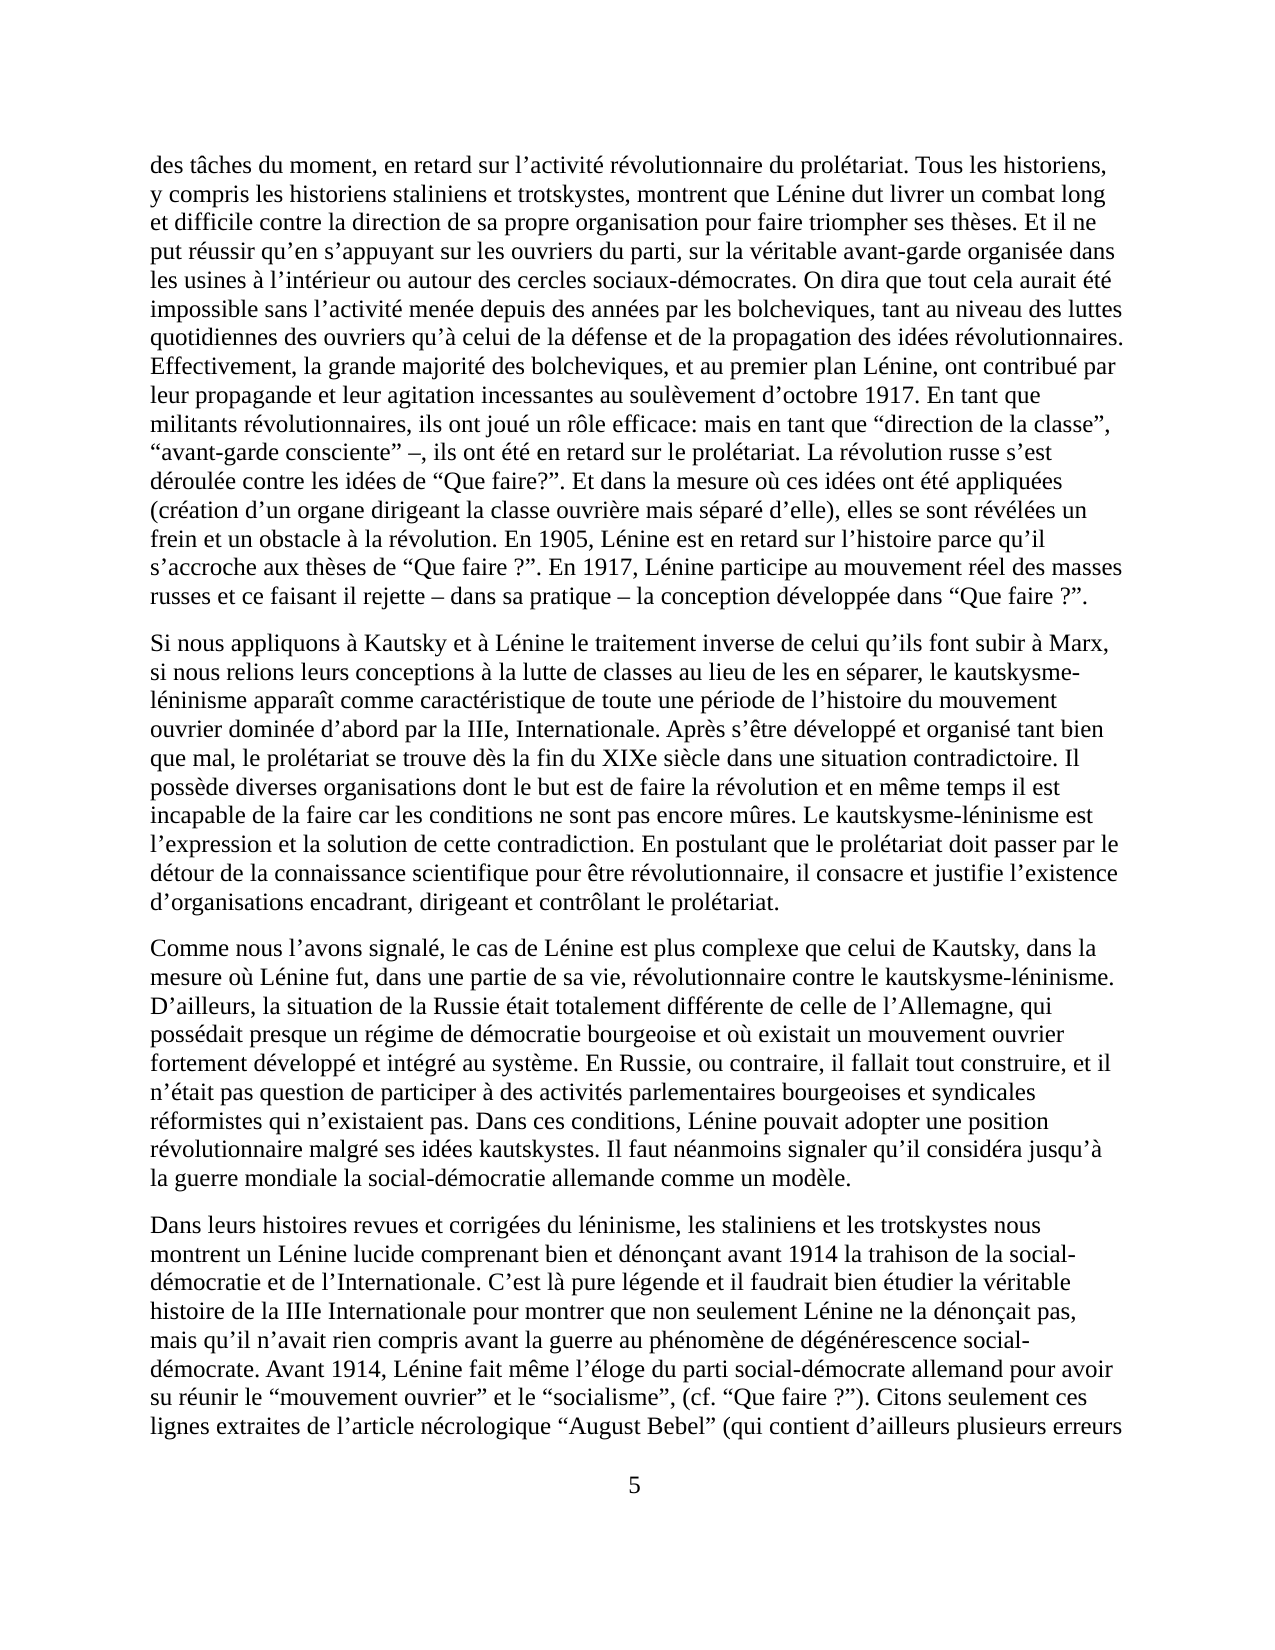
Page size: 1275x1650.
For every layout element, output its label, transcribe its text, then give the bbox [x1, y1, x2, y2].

text Comme nous l’avons signalé, le cas de Lénine est plus complexe que celui de Kautsky, dans la mesure où Lénine fut, dans une partie de sa vie, révolutionnaire contre le kautskysme-léninisme. D’ailleurs, la situation de la Russie était totalement différente de celle de l’Allemagne, qui possédait presque un régime de démocratie bourgeoise et où existait un mouvement ouvrier fortement développé et intégré au système. En Russie, ou contraire, il fallait tout construire, et il n’était pas question de participer à des activités parlementaires bourgeoises et syndicales réformistes qui n’existaient pas. Dans ces conditions, Lénine pouvait adopter une position révolutionnaire malgré ses idées kautskystes. Il faut néanmoins signaler qu’il considéra jusqu’à la guerre mondiale la social-démocratie allemande comme un modèle. [150, 933, 1125, 1192]
text Dans leurs histoires revues et corrigées du léninisme, les staliniens et les trotskystes nous montrent un Lénine lucide comprenant bien et dénonçant avant 1914 la trahison de la social-démocratie et de l’Internationale. C’est là pure légende et il faudrait bien étudier la véritable histoire de la IIIe Internationale pour montrer que non seulement Lénine ne la dénonçait pas, mais qu’il n’avait rien compris avant la guerre au phénomène de dégénérescence social-démocrate. Avant 1914, Lénine fait même l’éloge du parti social-démocrate allemand pour avoir su réunir le “mouvement ouvrier” et le “socialisme”, (cf. “Que faire ?”). Citons seulement ces lignes extraites de l’article nécrologique “August Bebel” (qui contient d’ailleurs plusieurs erreurs [150, 1210, 1125, 1440]
text Si nous appliquons à Kautsky et à Lénine le traitement inverse de celui qu’ils font subir à Marx, si nous relions leurs conceptions à la lutte de classes au lieu de les en séparer, le kautskysme-léninisme apparaît comme caractéristique de toute une période de l’histoire du mouvement ouvrier dominée d’abord par la IIIe, Internationale. Après s’être développé et organisé tant bien que mal, le prolétariat se trouve dès la fin du XIXe siècle dans une situation contradictoire. Il possède diverses organisations dont le but est de faire la révolution et en même temps il est incapable de la faire car les conditions ne sont pas encore mûres. Le kautskysme-léninisme est l’expression et la solution de cette contradiction. En postulant que le prolétariat doit passer par le détour de la connaissance scientifique pour être révolutionnaire, il consacre et justifie l’existence d’organisations encadrant, dirigeant et contrôlant le prolétariat. [150, 628, 1125, 915]
text des tâches du moment, en retard sur l’activité révolutionnaire du prolétariat. Tous les historiens, y compris les historiens staliniens et trotskystes, montrent que Lénine dut livrer un combat long et difficile contre la direction de sa propre organisation pour faire triompher ses thèses. Et il ne put réussir qu’en s’appuyant sur les ouvriers du parti, sur la véritable avant-garde organisée dans les usines à l’intérieur ou autour des cercles sociaux-démocrates. On dira que tout cela aurait été impossible sans l’activité menée depuis des années par les bolcheviques, tant au niveau des luttes quotidiennes des ouvriers qu’à celui de la défense et de la propagation des idées révolutionnaires. Effectivement, la grande majorité des bolcheviques, et au premier plan Lénine, ont contribué par leur propagande et leur agitation incessantes au soulèvement d’octobre 1917. En tant que militants révolutionnaires, ils ont joué un rôle efficace: mais en tant que “direction de la classe”, “avant-garde consciente” –, ils ont été en retard sur le prolétariat. La révolution russe s’est déroulée contre les idées de “Que faire?”. Et dans la mesure où ces idées ont été appliquées (création d’un organe dirigeant la classe ouvrière mais séparé d’elle), elles se sont révélées un frein et un obstacle à la révolution. En 1905, Lénine est en retard sur l’histoire parce qu’il s’accroche aux thèses de “Que faire ?”. En 1917, Lénine participe au mouvement réel des masses russes et ce faisant il rejette – dans sa pratique – la conception développée dans “Que faire ?”. [150, 150, 1125, 610]
